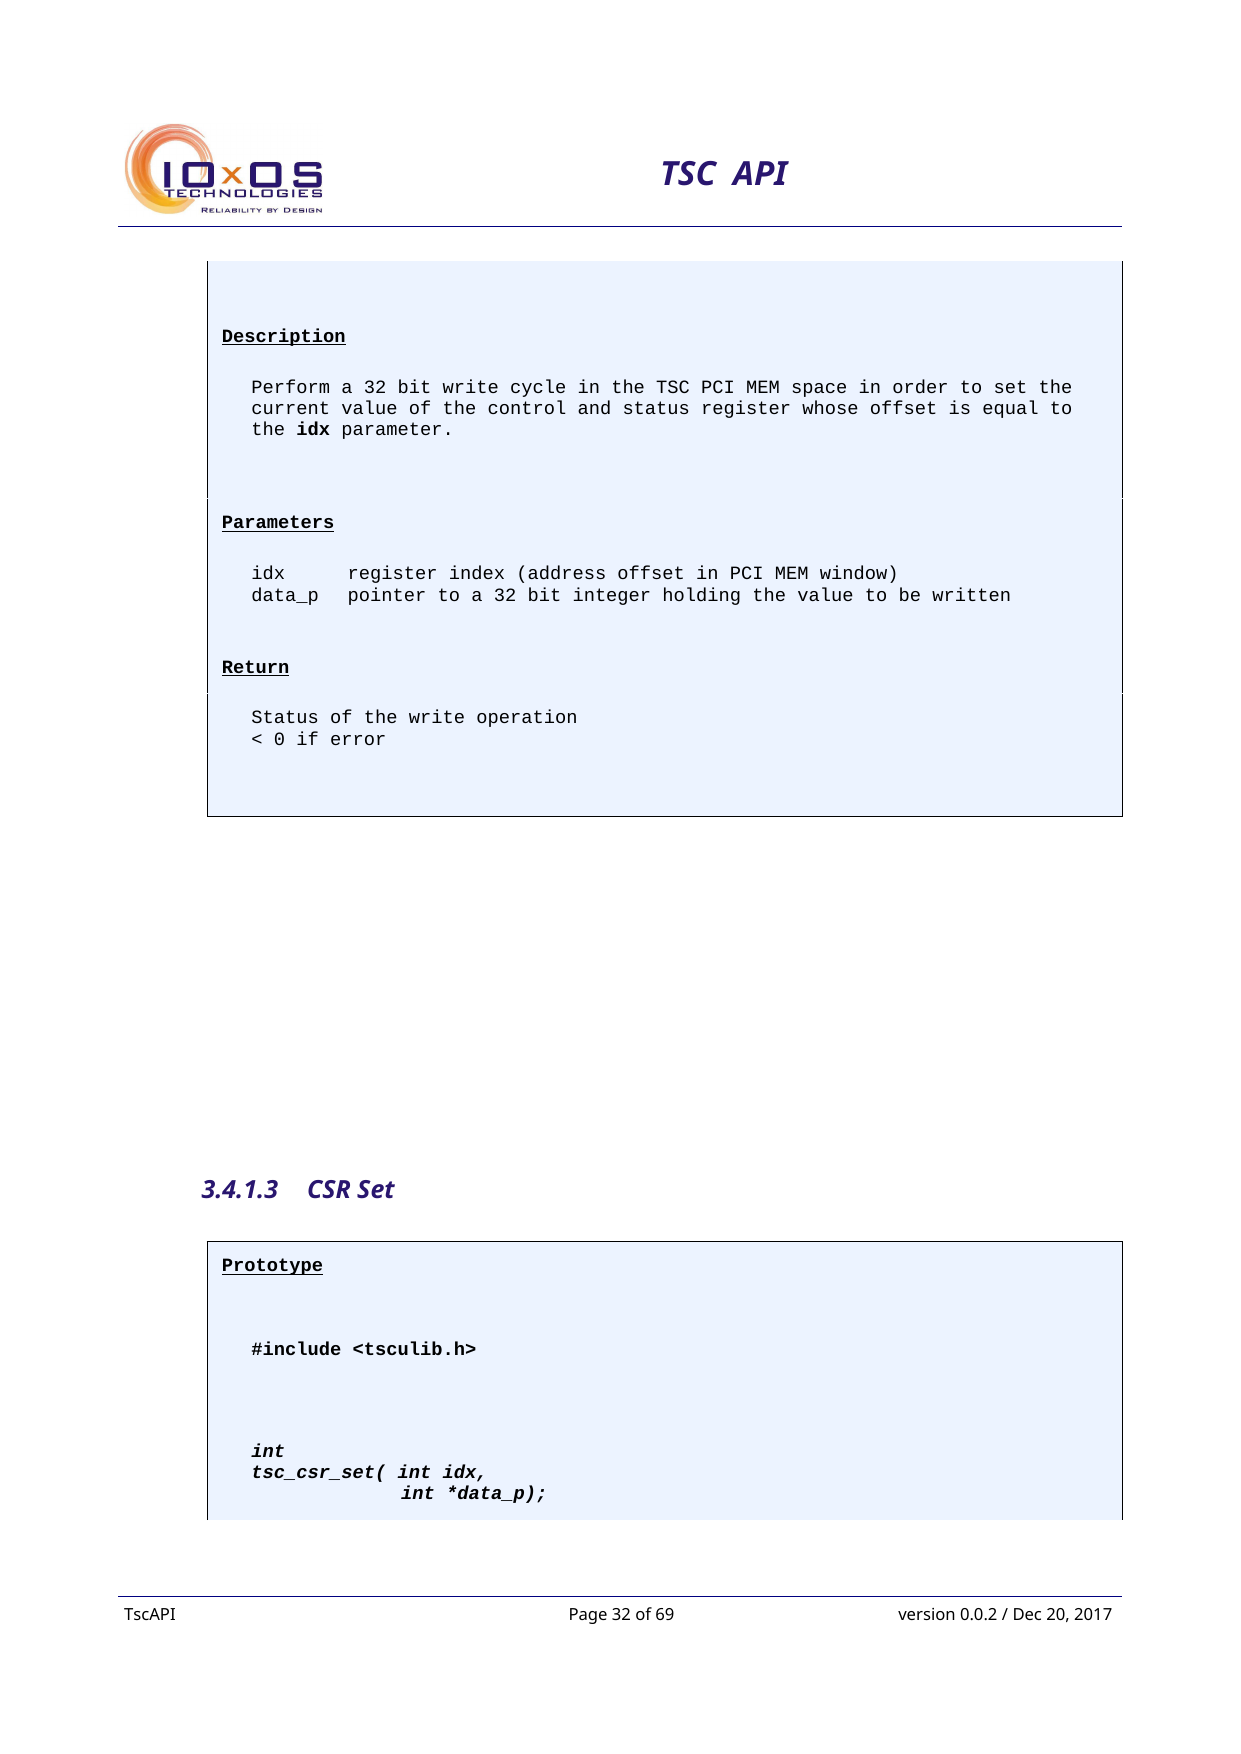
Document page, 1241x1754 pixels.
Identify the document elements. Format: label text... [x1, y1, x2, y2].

text Perform a 32 bit write cycle in the TSC PCI MEM space in order to set the current value of the control and status register whose offset is equal to the idx parameter. [208, 363, 1122, 441]
text idx register index (address offset in PCI MEM window) [208, 549, 1122, 585]
text int *data_p); [208, 1484, 1122, 1520]
subtitle Parameters [208, 498, 1122, 549]
text data_p pointer to a 32 bit integer holding the value to be written [208, 585, 1122, 607]
text int [208, 1427, 1122, 1463]
text tsc_csr_set( int idx, [208, 1463, 1122, 1484]
text Prototype [208, 1242, 1122, 1274]
subtitle CSR Set [195, 1172, 1122, 1206]
text < 0 if error [208, 729, 1122, 766]
text Status of the write operation [208, 693, 1122, 729]
subtitle Description [208, 312, 1122, 363]
text #include <tsculib.h> [208, 1325, 1122, 1376]
picture [123, 123, 323, 217]
subtitle Return [208, 643, 1122, 693]
